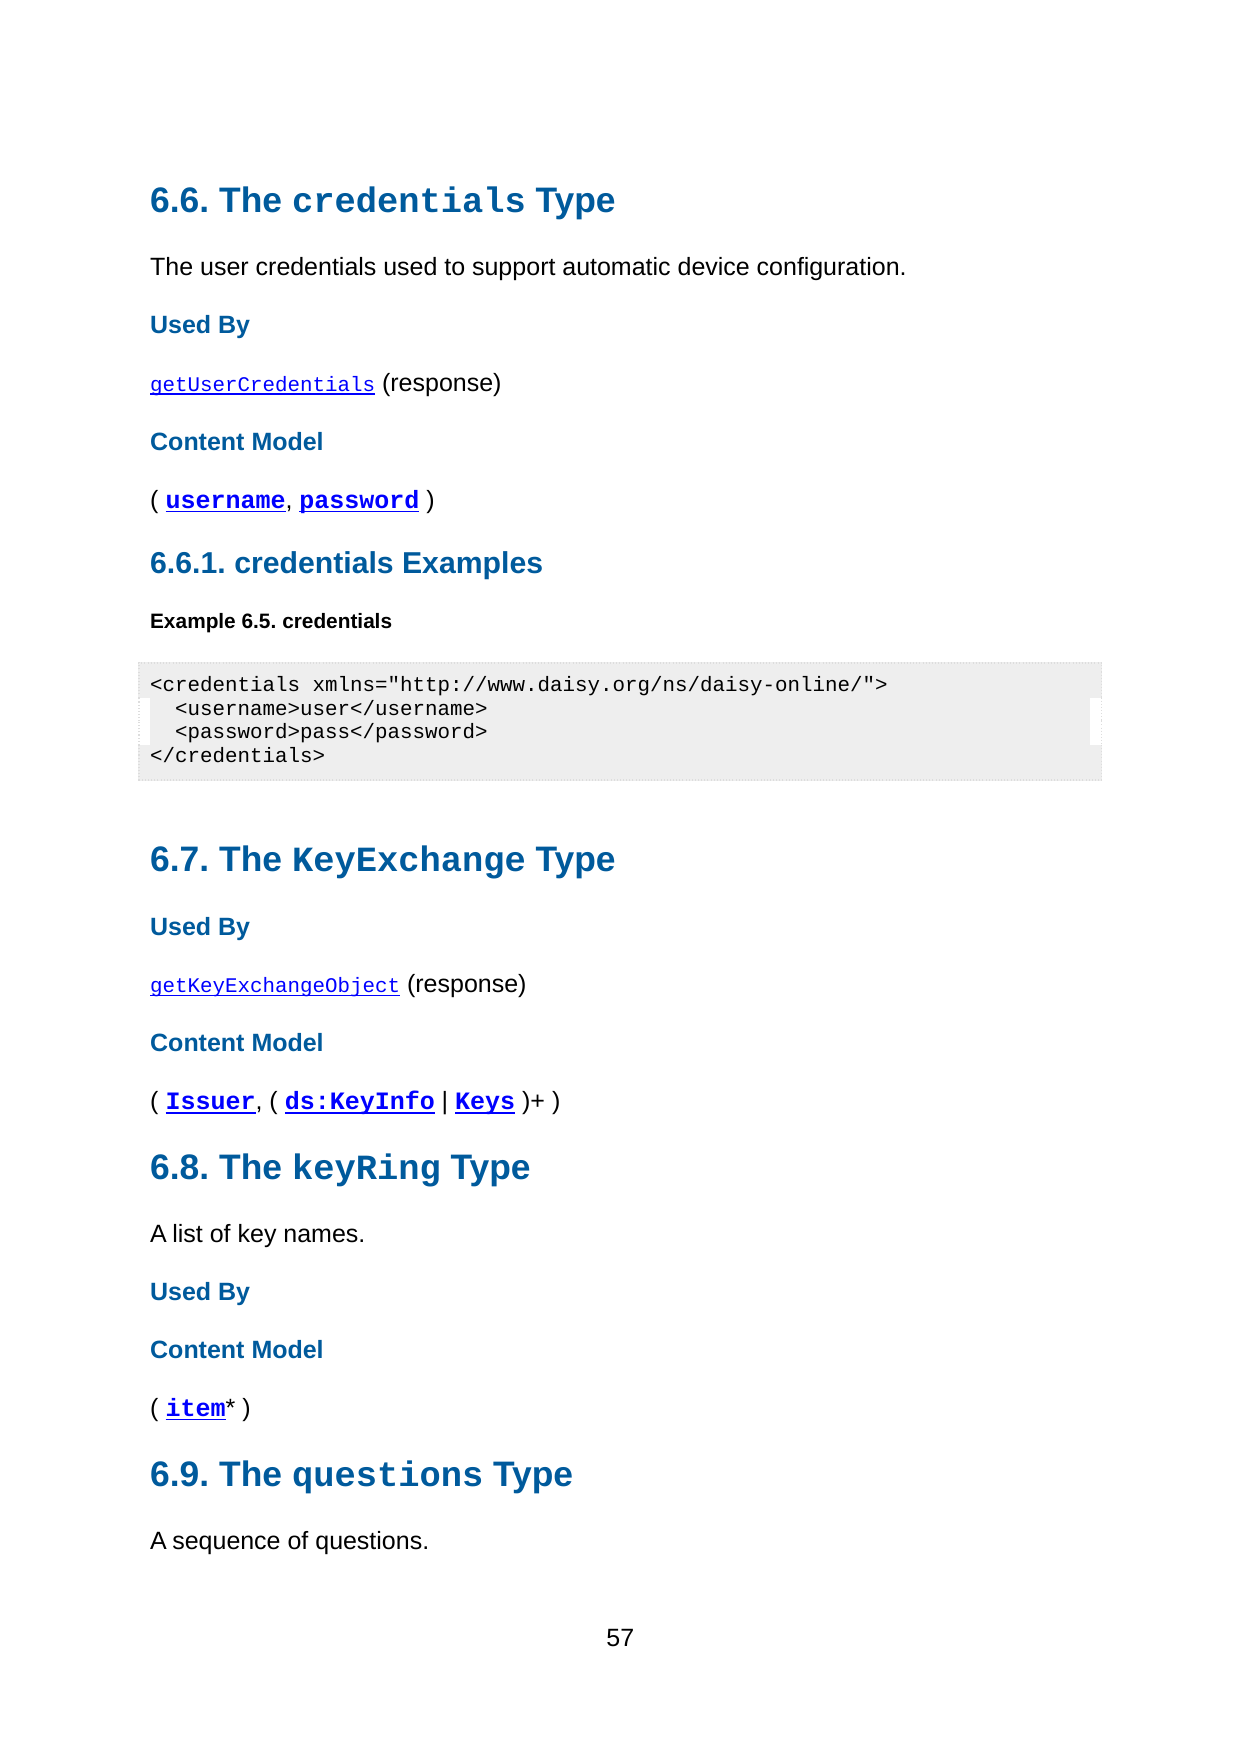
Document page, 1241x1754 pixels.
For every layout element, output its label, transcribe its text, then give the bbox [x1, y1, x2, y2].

text A sequence of questions. [150, 1526, 1090, 1555]
text <username>user</username> [150, 698, 1090, 721]
subtitle Content Model [150, 427, 1090, 456]
subtitle 6.9. The questions Type [150, 1453, 1090, 1497]
text Example 6.5. credentials [150, 609, 1090, 633]
text ( username, password ) [150, 485, 1090, 516]
text </credentials> [138, 733, 1102, 781]
subtitle 6.7. The KeyExchange Type [150, 838, 1090, 882]
subtitle Used By [150, 310, 1090, 339]
subtitle Used By [150, 911, 1090, 940]
subtitle 6.8. The keyRing Type [150, 1146, 1090, 1190]
text The user credentials used to support automatic device configuration. [150, 252, 1090, 281]
text getKeyExchangeObject (response) [150, 969, 1090, 999]
text <credentials xmlns="http://www.daisy.org/ns/daisy-online/"> [138, 662, 1102, 698]
text ( Issuer, ( ds:KeyInfo | Keys )+ ) [150, 1086, 1090, 1117]
text getUserCredentials (response) [150, 368, 1090, 398]
text <password>pass</password> [150, 721, 1090, 733]
text A list of key names. [150, 1219, 1090, 1248]
subtitle Content Model [150, 1028, 1090, 1057]
subtitle 6.6.1. credentials Examples [150, 545, 1090, 580]
subtitle Content Model [150, 1335, 1090, 1364]
subtitle 6.6. The credentials Type [150, 179, 1090, 223]
subtitle Used By [150, 1277, 1090, 1306]
text ( item* ) [150, 1393, 1090, 1424]
